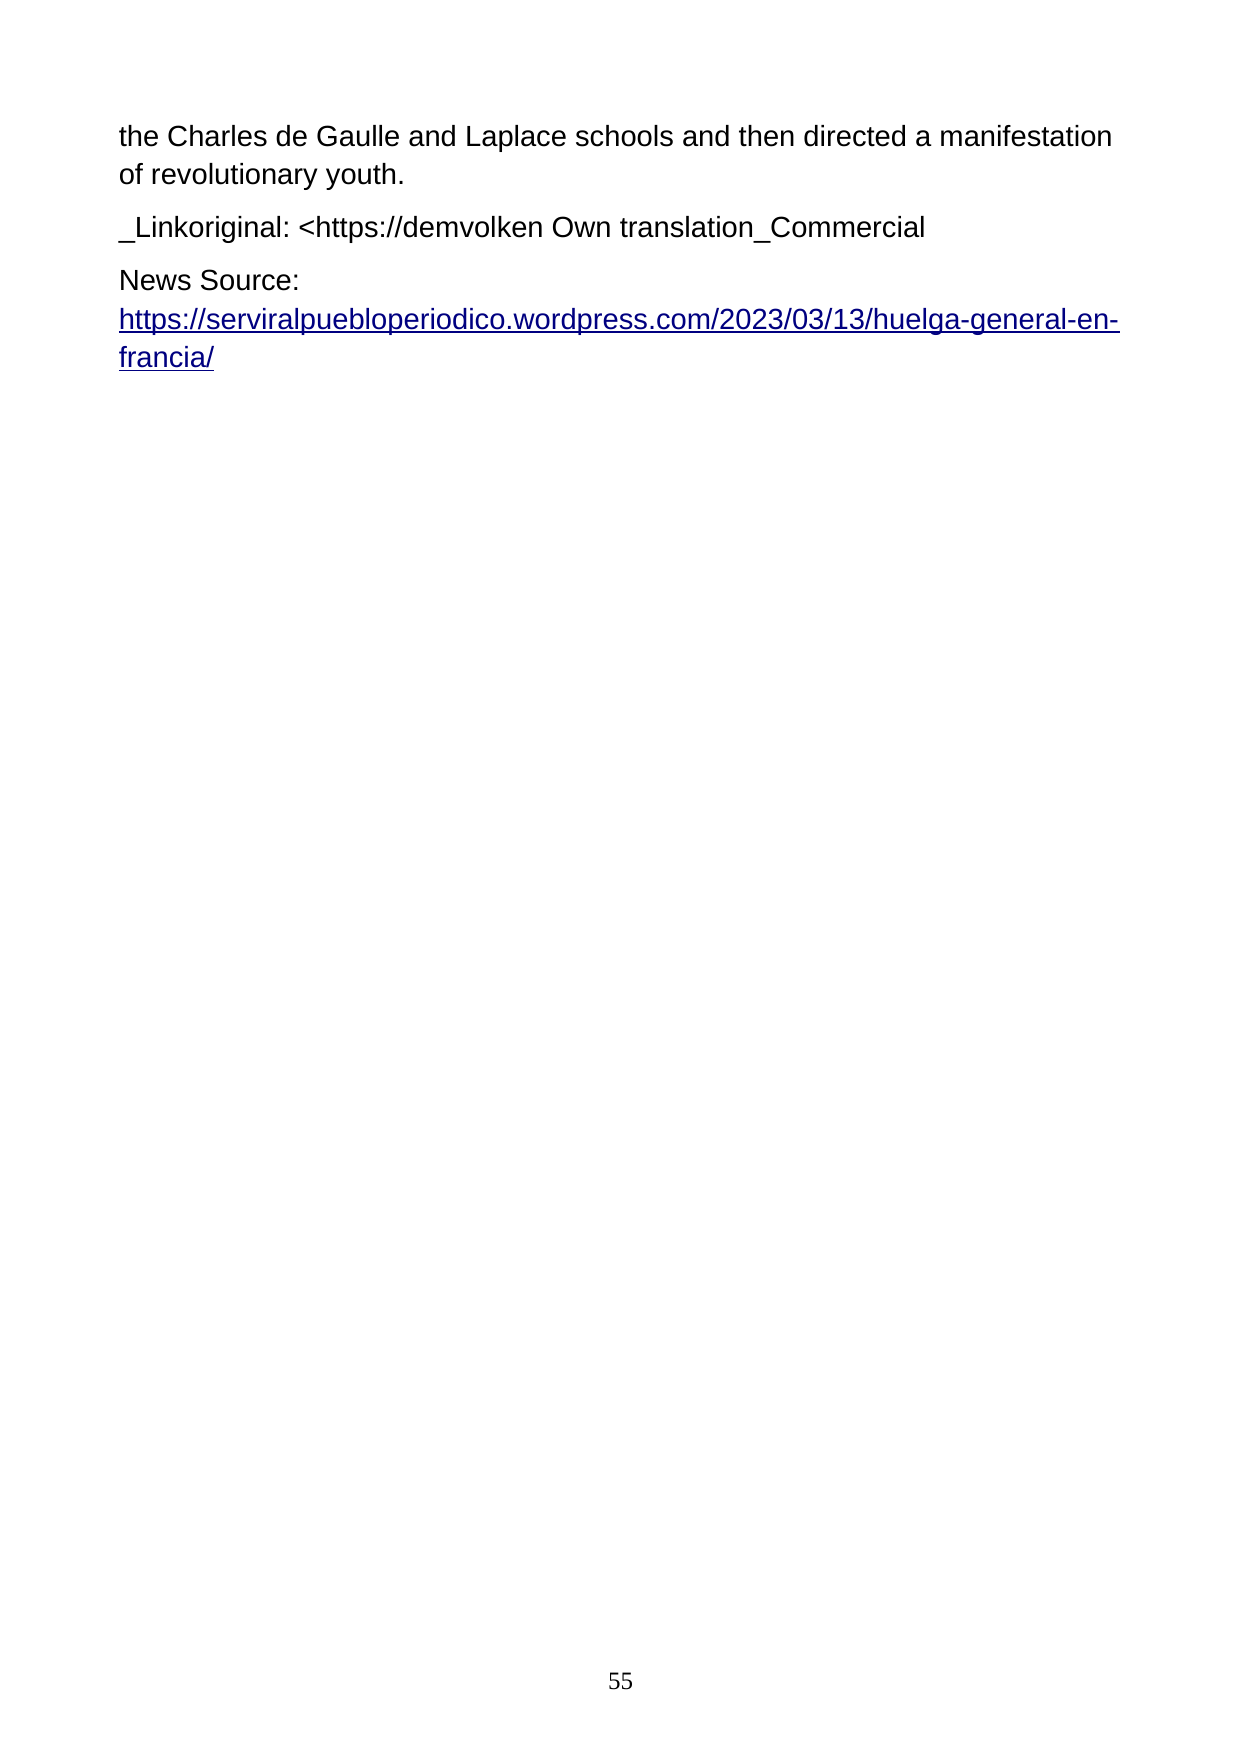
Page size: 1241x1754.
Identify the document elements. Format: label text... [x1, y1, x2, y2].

text _Linkoriginal: <https://demvolken Own translation_Commercial [118, 210, 1122, 244]
text News Source: https://serviralpuebloperiodico.wordpress.com/2023/03/13/huelga-general-en-francia/ [118, 263, 1122, 374]
text the Charles de Gaulle and Laplace schools and then directed a manifestation of revolutionary youth. [118, 118, 1122, 191]
